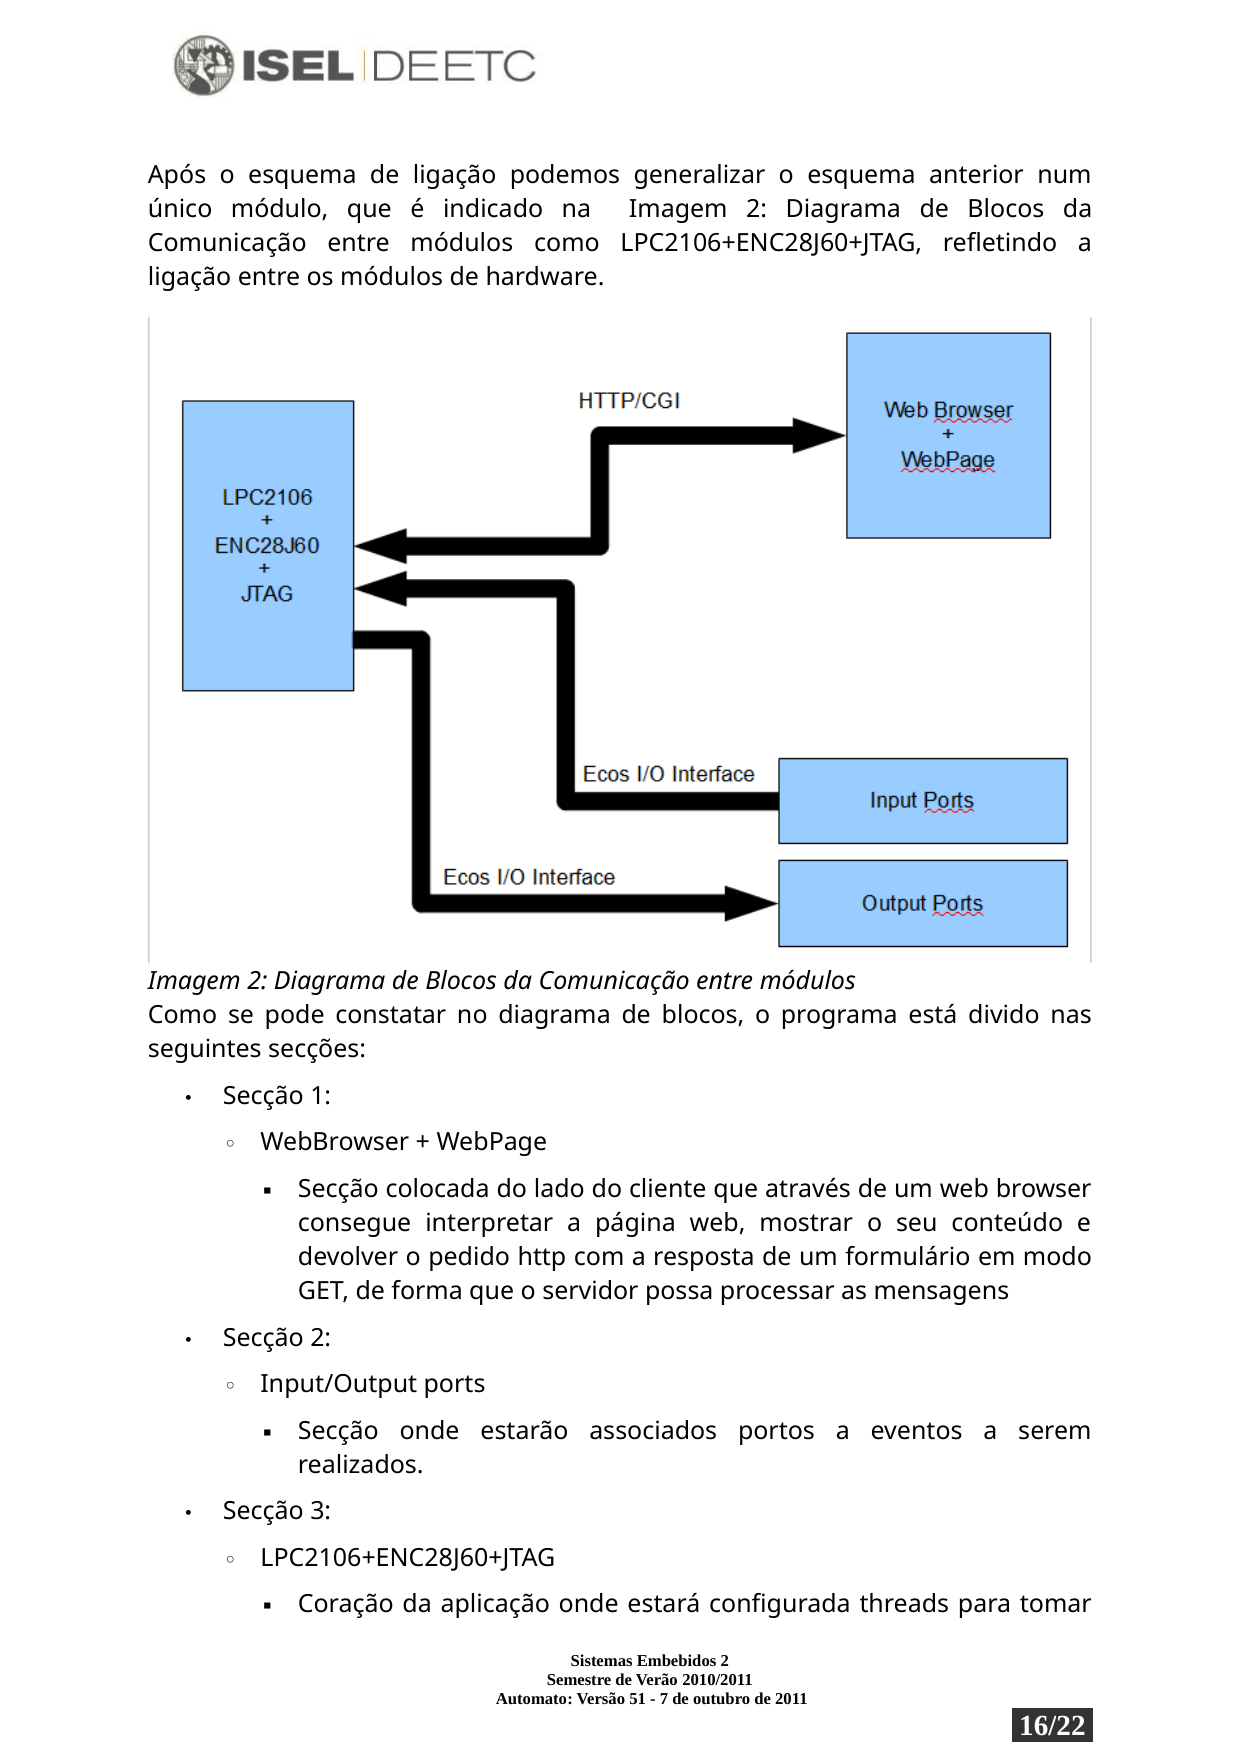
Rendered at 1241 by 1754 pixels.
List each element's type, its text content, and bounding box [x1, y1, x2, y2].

list Coração da aplicação onde estará configurada threads para tomar [260, 1586, 1093, 1620]
list Secção onde estarão associados portos a eventos a serem realizados. [260, 1412, 1093, 1481]
list Secção colocada do lado do cliente que através de um web browser consegue interpretar a página web, mostrar o seu conteúdo e devolver o pedido http com a resposta de um formulário em modo GET, de forma que o servidor possa processar as mensagens [260, 1171, 1093, 1307]
text Imagem 2: Diagrama de Blocos da Comunicação entre módulos [148, 963, 1093, 997]
list WebBrowser + WebPage [223, 1124, 1093, 1158]
list Secção 2: [185, 1319, 1093, 1353]
text Como se pode constatar no diagrama de blocos, o programa está divido nas seguintes secções: [148, 997, 1093, 1065]
list LPC2106+ENC28J60+JTAG [223, 1539, 1093, 1574]
list Input/Output ports [223, 1366, 1093, 1400]
text [148, 305, 1093, 317]
list Secção 1: [185, 1077, 1093, 1111]
picture [147, 317, 1093, 963]
picture [164, 20, 566, 121]
text Após o esquema de ligação podemos generalizar o esquema anterior num único módulo, que é indicado na Imagem 2: Diagrama de Blocos da Comunicação entre módulos como LPC2106+ENC28J60+JTAG, refletindo a ligação entre os módulos de hardware. [148, 156, 1093, 292]
list Secção 3: [185, 1493, 1093, 1527]
